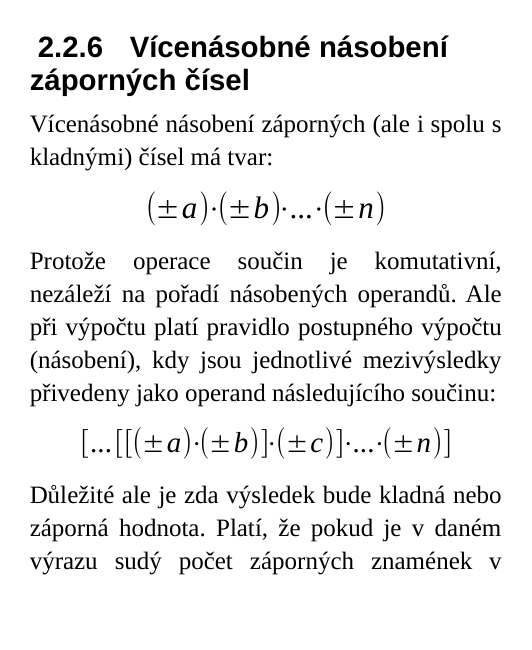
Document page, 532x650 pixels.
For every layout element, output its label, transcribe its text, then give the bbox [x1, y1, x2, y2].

text Vícenásobné násobení záporných (ale i spolu s kladnými) čísel má tvar: [29, 109, 502, 171]
subtitle Vícenásobné násobení záporných čísel [29, 29, 502, 97]
text Důležité ale je zda výsledek bude kladná nebo záporná hodnota. Platí, že pokud je v daném výrazu sudý počet záporných znamének v [29, 480, 502, 574]
text Protože operace součin je komutativní, nezáleží na pořadí násobených operandů. Ale při výpočtu platí pravidlo postupného výpočtu (násobení), kdy jsou jednotlivé mezivýsledky přivedeny jako operand následujícího součinu: [29, 246, 502, 407]
